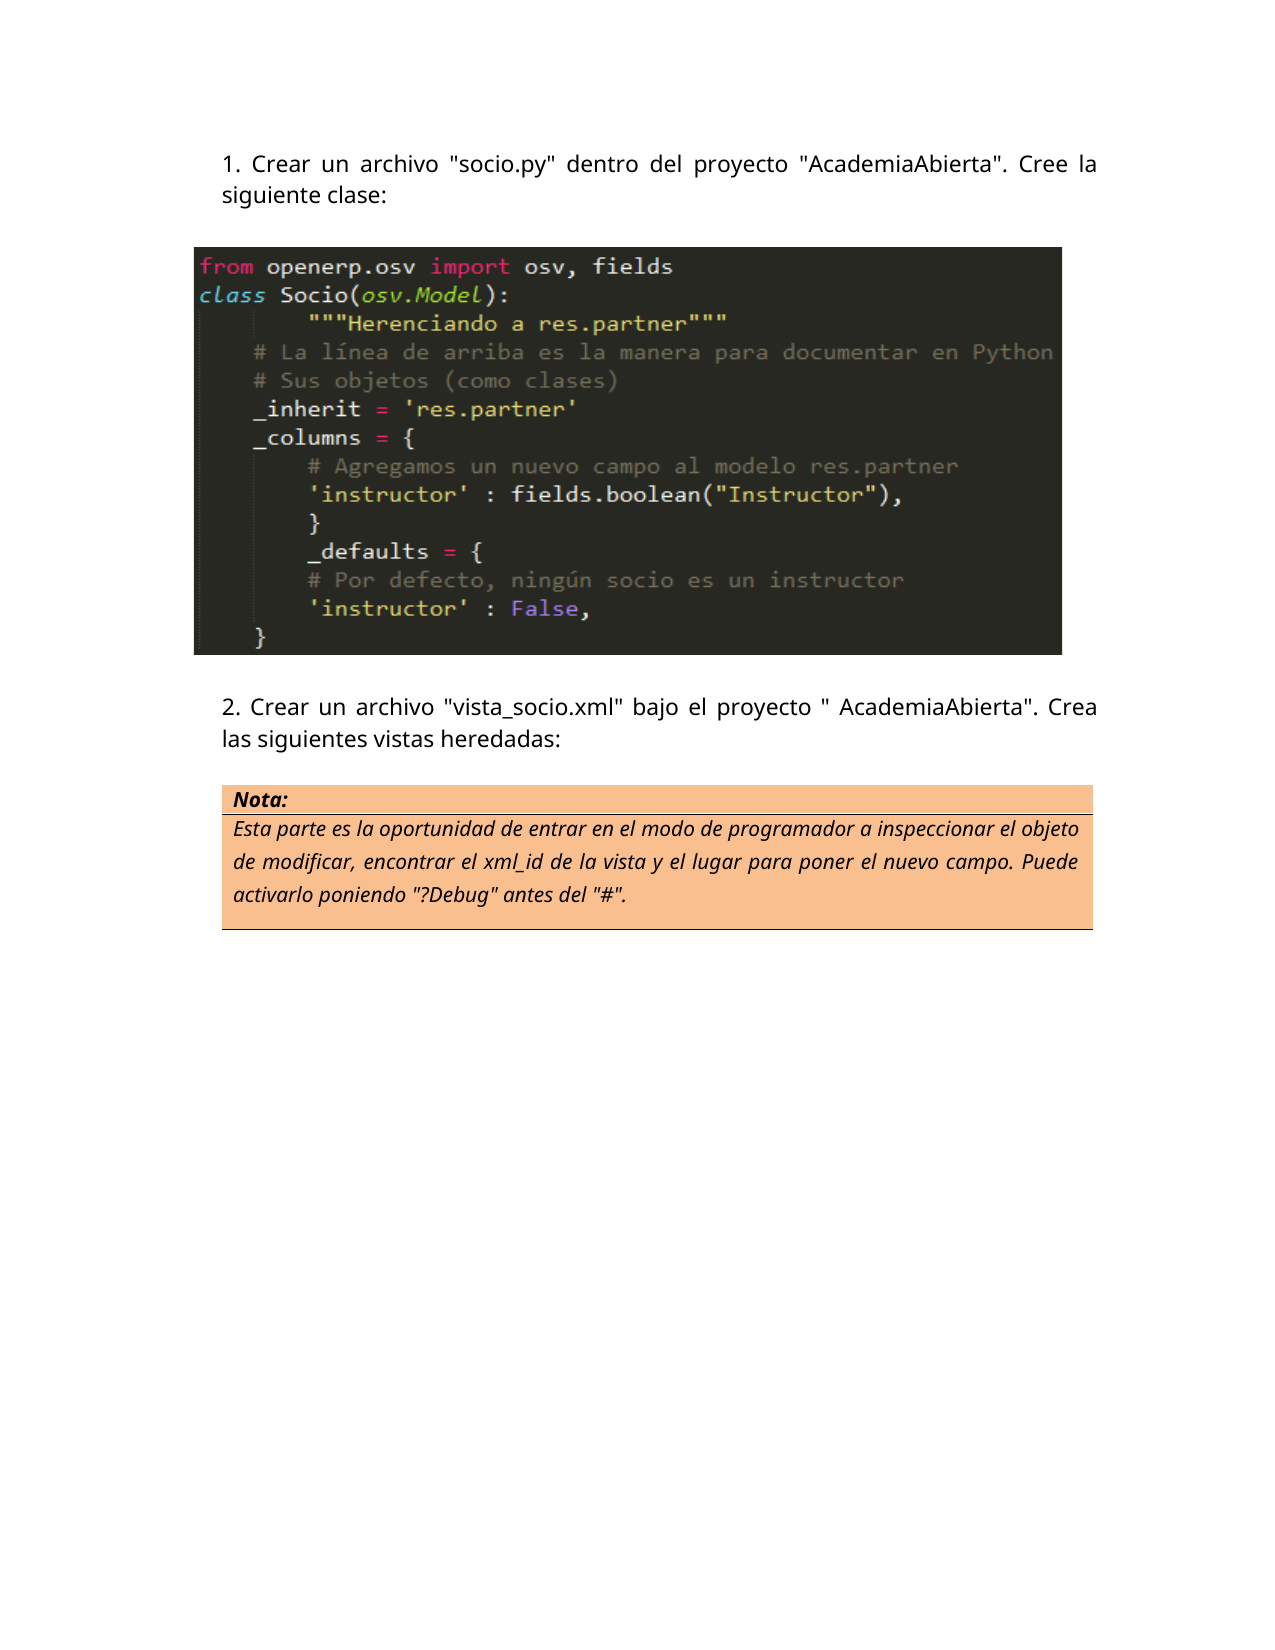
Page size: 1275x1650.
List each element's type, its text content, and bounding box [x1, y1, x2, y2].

table_cell Esta parte es la oportunidad de entrar en el modo de programador a inspeccionar el objeto de modificar, encontrar el xml_id de la vista y el lugar para poner el nuevo campo. Puede activarlo poniendo "?Debug" antes del "#". [222, 815, 1093, 929]
picture [193, 247, 1063, 655]
text 1. Crear un archivo "socio.py" dentro del proyecto "AcademiaAbierta". Cree la siguiente clase: [222, 148, 1098, 210]
text 2. Crear un archivo "vista_socio.xml" bajo el proyecto " AcademiaAbierta". Crea las siguientes vistas heredadas: [222, 691, 1098, 754]
table_header Nota: [222, 785, 1093, 813]
